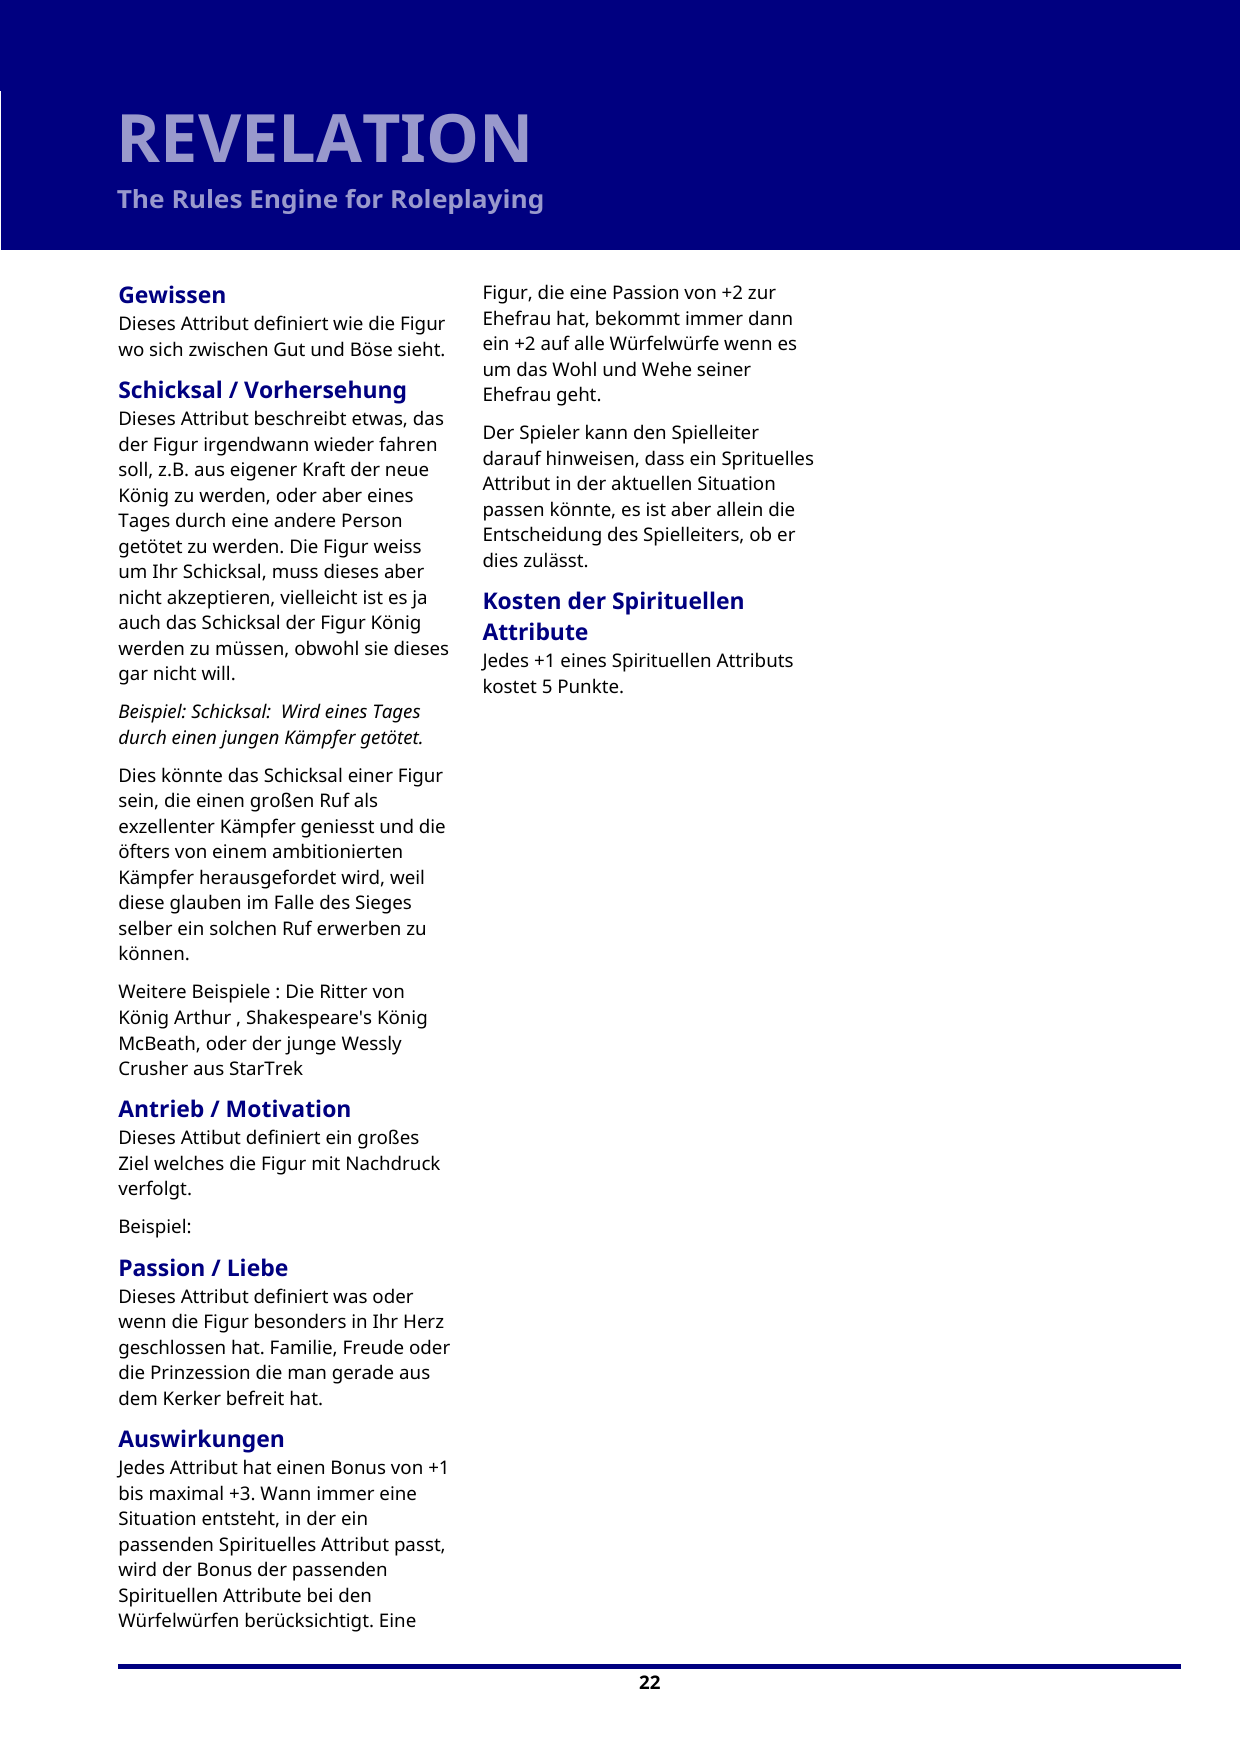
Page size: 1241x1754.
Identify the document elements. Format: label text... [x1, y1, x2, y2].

text Jedes +1 eines Spirituellen Attributs kostet 5 Punkte. [482, 647, 817, 698]
text Dieses Attribut beschreibt etwas, das der Figur irgendwann wieder fahren soll, z.B. aus eigener Kraft der neue König zu werden, oder aber eines Tages durch eine andere Person getötet zu werden. Die Figur weiss um Ihr Schicksal, muss dieses aber nicht akzeptieren, vielleicht ist es ja auch das Schicksal der Figur König werden zu müssen, obwohl sie dieses gar nicht will. [118, 405, 453, 686]
subtitle Auswirkungen [118, 1423, 453, 1454]
subtitle Passion / Liebe [118, 1252, 453, 1283]
text Weitere Beispiele : Die Ritter von König Arthur , Shakespeare's König McBeath, oder der junge Wessly Crusher aus StarTrek [118, 979, 453, 1081]
subtitle Schicksal / Vorhersehung [118, 374, 453, 405]
text Dieses Attibut definiert ein großes Ziel welches die Figur mit Nachdruck verfolgt. [118, 1124, 453, 1201]
text Jedes Attribut hat einen Bonus von +1 bis maximal +3. Wann immer eine Situation entsteht, in der ein passenden Spirituelles Attribut passt, wird der Bonus der passenden Spirituellen Attribute bei den Würfelwürfen berücksichtigt. Eine [118, 1454, 453, 1633]
subtitle Gewissen [118, 279, 453, 311]
subtitle Antrieb / Motivation [118, 1093, 453, 1124]
text Dies könnte das Schicksal einer Figur sein, die einen großen Ruf als exzellenter Kämpfer geniesst und die öfters von einem ambitionierten Kämpfer herausgefordet wird, weil diese glauben im Falle des Sieges selber ein solchen Ruf erwerben zu können. [118, 762, 453, 966]
text Beispiel: Schicksal: Wird eines Tages durch einen jungen Kämpfer getötet. [118, 698, 453, 749]
subtitle Kosten der Spirituellen Attribute [482, 585, 817, 647]
text Figur, die eine Passion von +2 zur Ehefrau hat, bekommt immer dann ein +2 auf alle Würfelwürfe wenn es um das Wohl und Wehe seiner Ehefrau geht. [482, 279, 817, 407]
text Dieses Attribut definiert wie die Figur wo sich zwischen Gut und Böse sieht. [118, 311, 453, 362]
text Der Spieler kann den Spielleiter darauf hinweisen, dass ein Sprituelles Attribut in der aktuellen Situation passen könnte, es ist aber allein die Entscheidung des Spielleiters, ob er dies zulässt. [482, 419, 817, 572]
text Dieses Attribut definiert was oder wenn die Figur besonders in Ihr Herz geschlossen hat. Familie, Freude oder die Prinzession die man gerade aus dem Kerker befreit hat. [118, 1283, 453, 1411]
text Beispiel: [118, 1214, 453, 1239]
